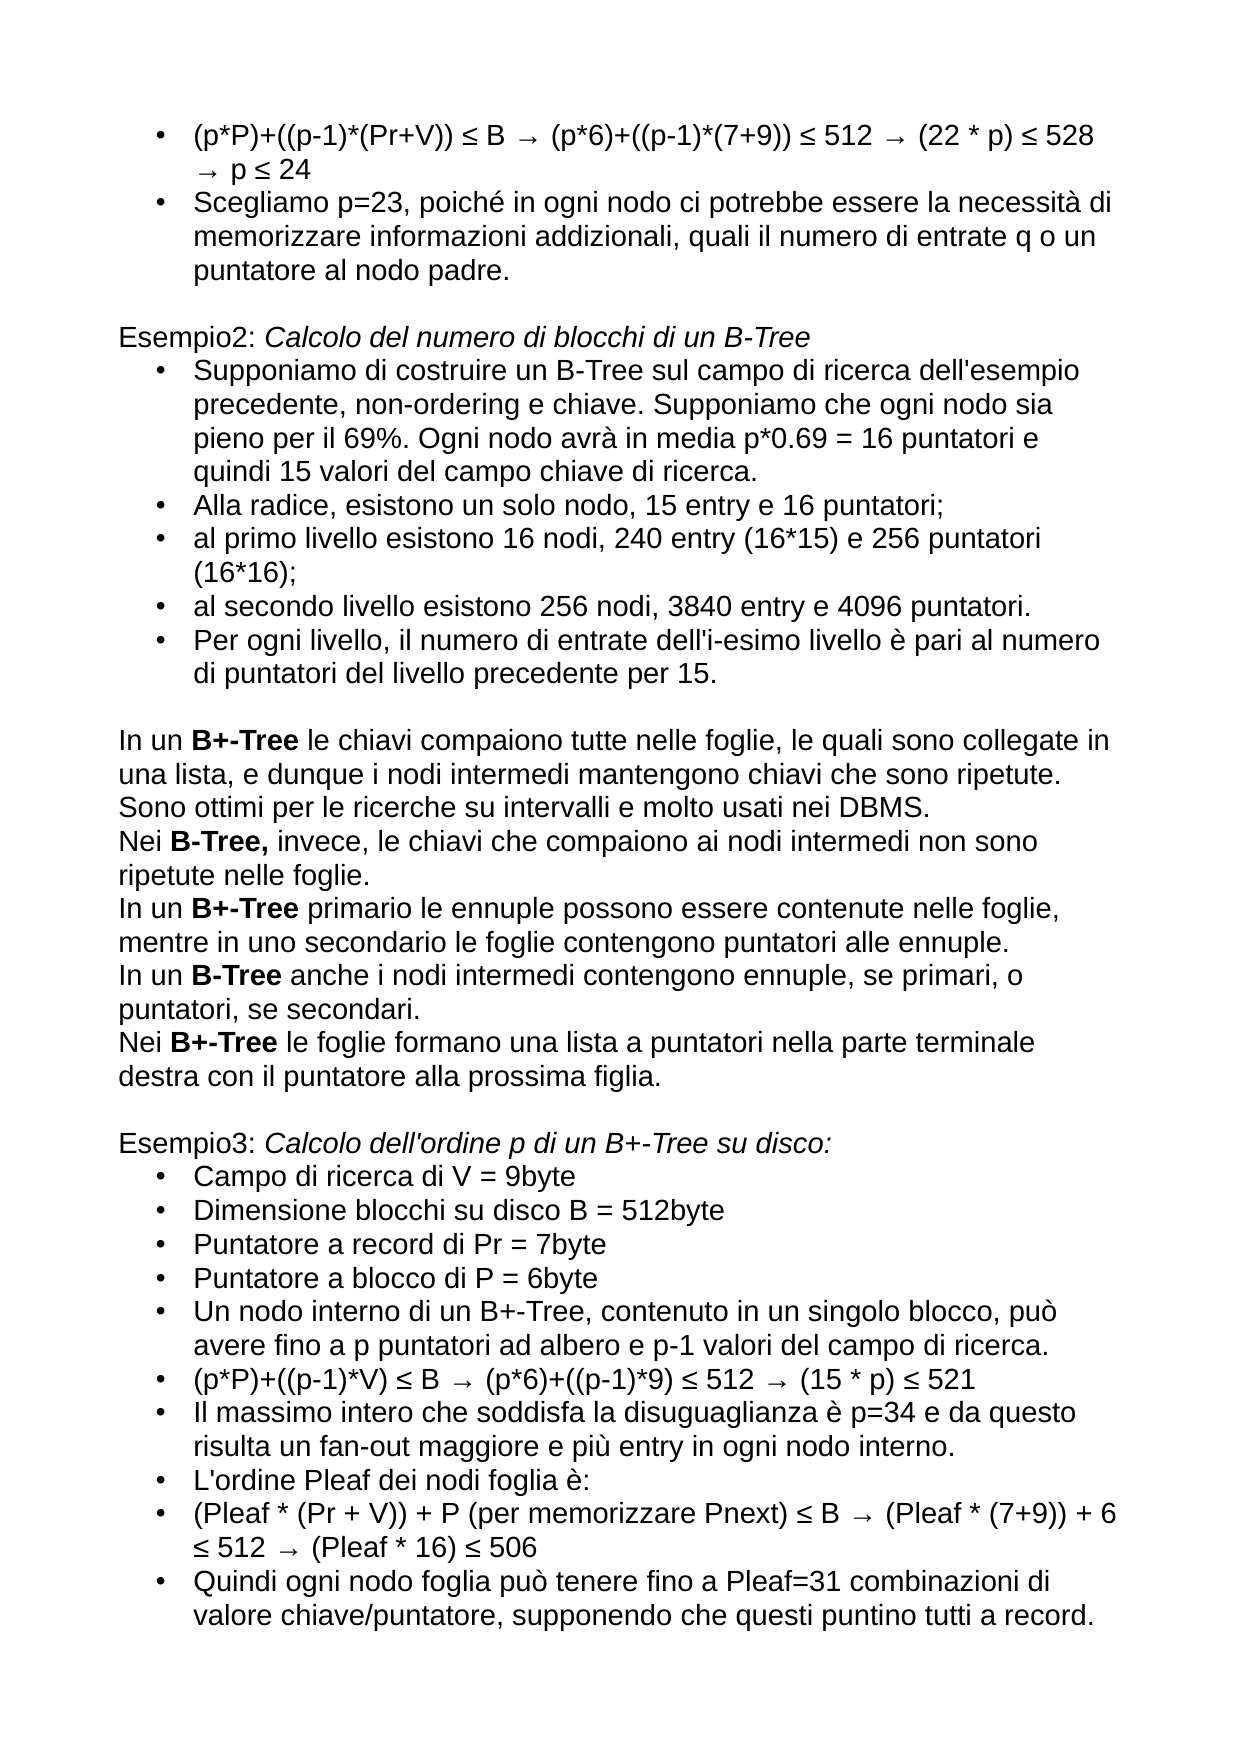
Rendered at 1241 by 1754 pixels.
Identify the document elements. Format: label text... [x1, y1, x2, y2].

list Puntatore a blocco di P = 6byte [156, 1261, 1122, 1294]
text In un B+-Tree primario le ennuple possono essere contenute nelle foglie, mentre in uno secondario le foglie contengono puntatori alle ennuple. [118, 891, 1122, 958]
text Nei B-Tree, invece, le chiavi che compaiono ai nodi intermedi non sono ripetute nelle foglie. [118, 824, 1122, 891]
text In un B-Tree anche i nodi intermedi contengono ennuple, se primari, o puntatori, se secondari. [118, 958, 1122, 1025]
list Quindi ogni nodo foglia può tenere fino a Pleaf=31 combinazioni di valore chiave/puntatore, supponendo che questi puntino tutti a record. [156, 1564, 1122, 1631]
list Alla radice, esistono un solo nodo, 15 entry e 16 puntatori; [156, 488, 1122, 521]
list Supponiamo di costruire un B-Tree sul campo di ricerca dell'esempio precedente, non-ordering e chiave. Supponiamo che ogni nodo sia pieno per il 69%. Ogni nodo avrà in media p*0.69 = 16 puntatori e quindi 15 valori del campo chiave di ricerca. [156, 353, 1122, 488]
list L'ordine Pleaf dei nodi foglia è: [156, 1463, 1122, 1496]
list Campo di ricerca di V = 9byte [156, 1159, 1122, 1193]
text In un B+-Tree le chiavi compaiono tutte nelle foglie, le quali sono collegate in una lista, e dunque i nodi intermedi mantengono chiavi che sono ripetute. Sono ottimi per le ricerche su intervalli e molto usati nei DBMS. [118, 723, 1122, 824]
list (Pleaf * (Pr + V)) + P (per memorizzare Pnext) ≤ B → (Pleaf * (7+9)) + 6 ≤ 512 → (Pleaf * 16) ≤ 506 [156, 1496, 1122, 1564]
list (p*P)+((p-1)*(Pr+V)) ≤ B → (p*6)+((p-1)*(7+9)) ≤ 512 → (22 * p) ≤ 528 → p ≤ 24 [156, 118, 1122, 185]
list (p*P)+((p-1)*V) ≤ B → (p*6)+((p-1)*9) ≤ 512 → (15 * p) ≤ 521 [156, 1362, 1122, 1395]
list al secondo livello esistono 256 nodi, 3840 entry e 4096 puntatori. [156, 589, 1122, 622]
list Scegliamo p=23, poiché in ogni nodo ci potrebbe essere la necessità di memorizzare informazioni addizionali, quali il numero di entrate q o un puntatore al nodo padre. [156, 185, 1122, 286]
list Puntatore a record di Pr = 7byte [156, 1227, 1122, 1261]
text Esempio2: Calcolo del numero di blocchi di un B-Tree [118, 320, 1122, 353]
text Esempio3: Calcolo dell'ordine p di un B+-Tree su disco: [118, 1126, 1122, 1159]
list Per ogni livello, il numero di entrate dell'i-esimo livello è pari al numero di puntatori del livello precedente per 15. [156, 622, 1122, 690]
list Un nodo interno di un B+-Tree, contenuto in un singolo blocco, può avere fino a p puntatori ad albero e p-1 valori del campo di ricerca. [156, 1294, 1122, 1362]
list al primo livello esistono 16 nodi, 240 entry (16*15) e 256 puntatori (16*16); [156, 521, 1122, 589]
text Nei B+-Tree le foglie formano una lista a puntatori nella parte terminale destra con il puntatore alla prossima figlia. [118, 1025, 1122, 1092]
list Dimensione blocchi su disco B = 512byte [156, 1193, 1122, 1227]
list Il massimo intero che soddisfa la disuguaglianza è p=34 e da questo risulta un fan-out maggiore e più entry in ogni nodo interno. [156, 1395, 1122, 1463]
